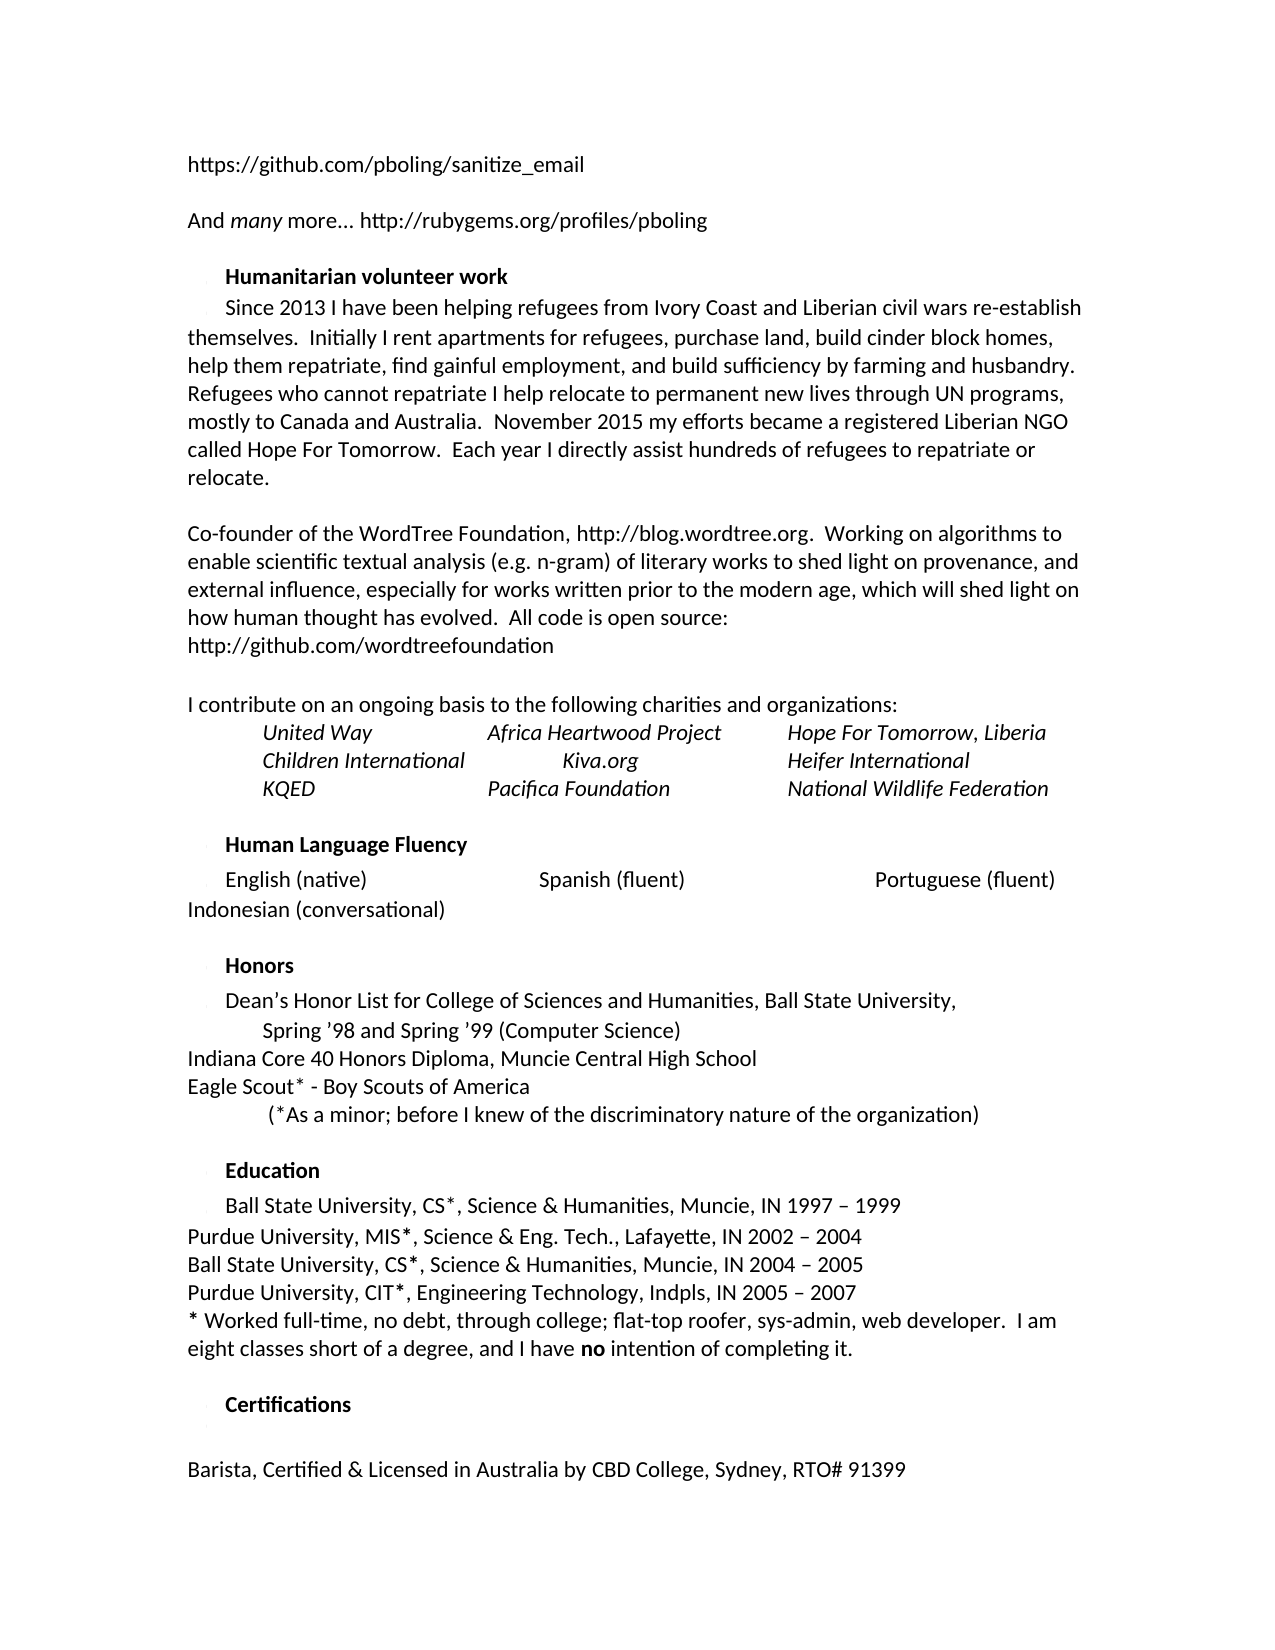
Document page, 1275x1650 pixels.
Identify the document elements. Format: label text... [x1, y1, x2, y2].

text Since 2013 I have been helping refugees from Ivory Coast and Liberian civil wars re-establish themselves. Initially I rent apartments for refugees, purchase land, build cinder block homes, help them repatriate, find gainful employment, and build sufficiency by farming and husbandry. Refugees who cannot repatriate I help relocate to permanent new lives through UN programs, mostly to Canada and Australia. November 2015 my efforts became a registered Liberian NGO called Hope For Tomorrow. Each year I directly assist hundreds of refugees to repatriate or relocate. [187, 293, 1087, 491]
text Eagle Scout* - Boy Scouts of America [187, 1072, 1087, 1101]
text Ball State University, CS*, Science & Humanities, Muncie, IN 1997 – 1999 [187, 1191, 1087, 1222]
text Co-founder of the WordTree Foundation, http://blog.wordtree.org. Working on algorithms to enable scientific textual analysis (e.g. n-gram) of literary works to shed light on provenance, and external influence, especially for works written prior to the modern age, which will shed light on how human thought has evolved. All code is open source: http://github.com/wordtreefoundation [187, 519, 1087, 659]
text KQED Pacifica Foundation National Wildlife Federation [187, 774, 1087, 802]
text I contribute on an ongoing basis to the following charities and organizations: [187, 690, 1087, 718]
text Indonesian (conversational) [187, 895, 1087, 923]
text Honors [187, 951, 1087, 982]
text Human Language Fluency [187, 830, 1087, 861]
text Education [187, 1157, 1087, 1187]
text Spring ’98 and Spring ’99 (Computer Science) [187, 1016, 1087, 1044]
text Barista, Certified & Licensed in Australia by CBD College, Sydney, RTO# 91399 [187, 1455, 1087, 1483]
text English (native) Spanish (fluent) Portuguese (fluent) [187, 865, 1087, 895]
text * Worked full-time, no debt, through college; flat-top roofer, sys-admin, web developer. I am eight classes short of a degree, and I have no intention of completing it. [187, 1306, 1087, 1362]
text Purdue University, MIS*, Science & Eng. Tech., Lafayette, IN 2002 – 2004 [187, 1222, 1087, 1250]
text Indiana Core 40 Honors Diploma, Muncie Central High School [187, 1044, 1087, 1072]
text Children International Kiva.org Heifer International [187, 746, 1087, 774]
text Ball State University, CS*, Science & Humanities, Muncie, IN 2004 – 2005 [187, 1250, 1087, 1278]
text Certifications [187, 1390, 1087, 1420]
text Humanitarian volunteer work [187, 262, 1087, 293]
text (*As a minor; before I knew of the discriminatory nature of the organization) [187, 1101, 1087, 1128]
text And many more... http://rubygems.org/profiles/pboling [187, 206, 1087, 234]
text https://github.com/pboling/sanitize_email [187, 150, 1087, 178]
text United Way Africa Heartwood Project Hope For Tomorrow, Liberia [187, 718, 1087, 746]
text Purdue University, CIT*, Engineering Technology, Indpls, IN 2005 – 2007 [187, 1278, 1087, 1306]
text Dean’s Honor List for College of Sciences and Humanities, Ball State University, [187, 986, 1087, 1016]
